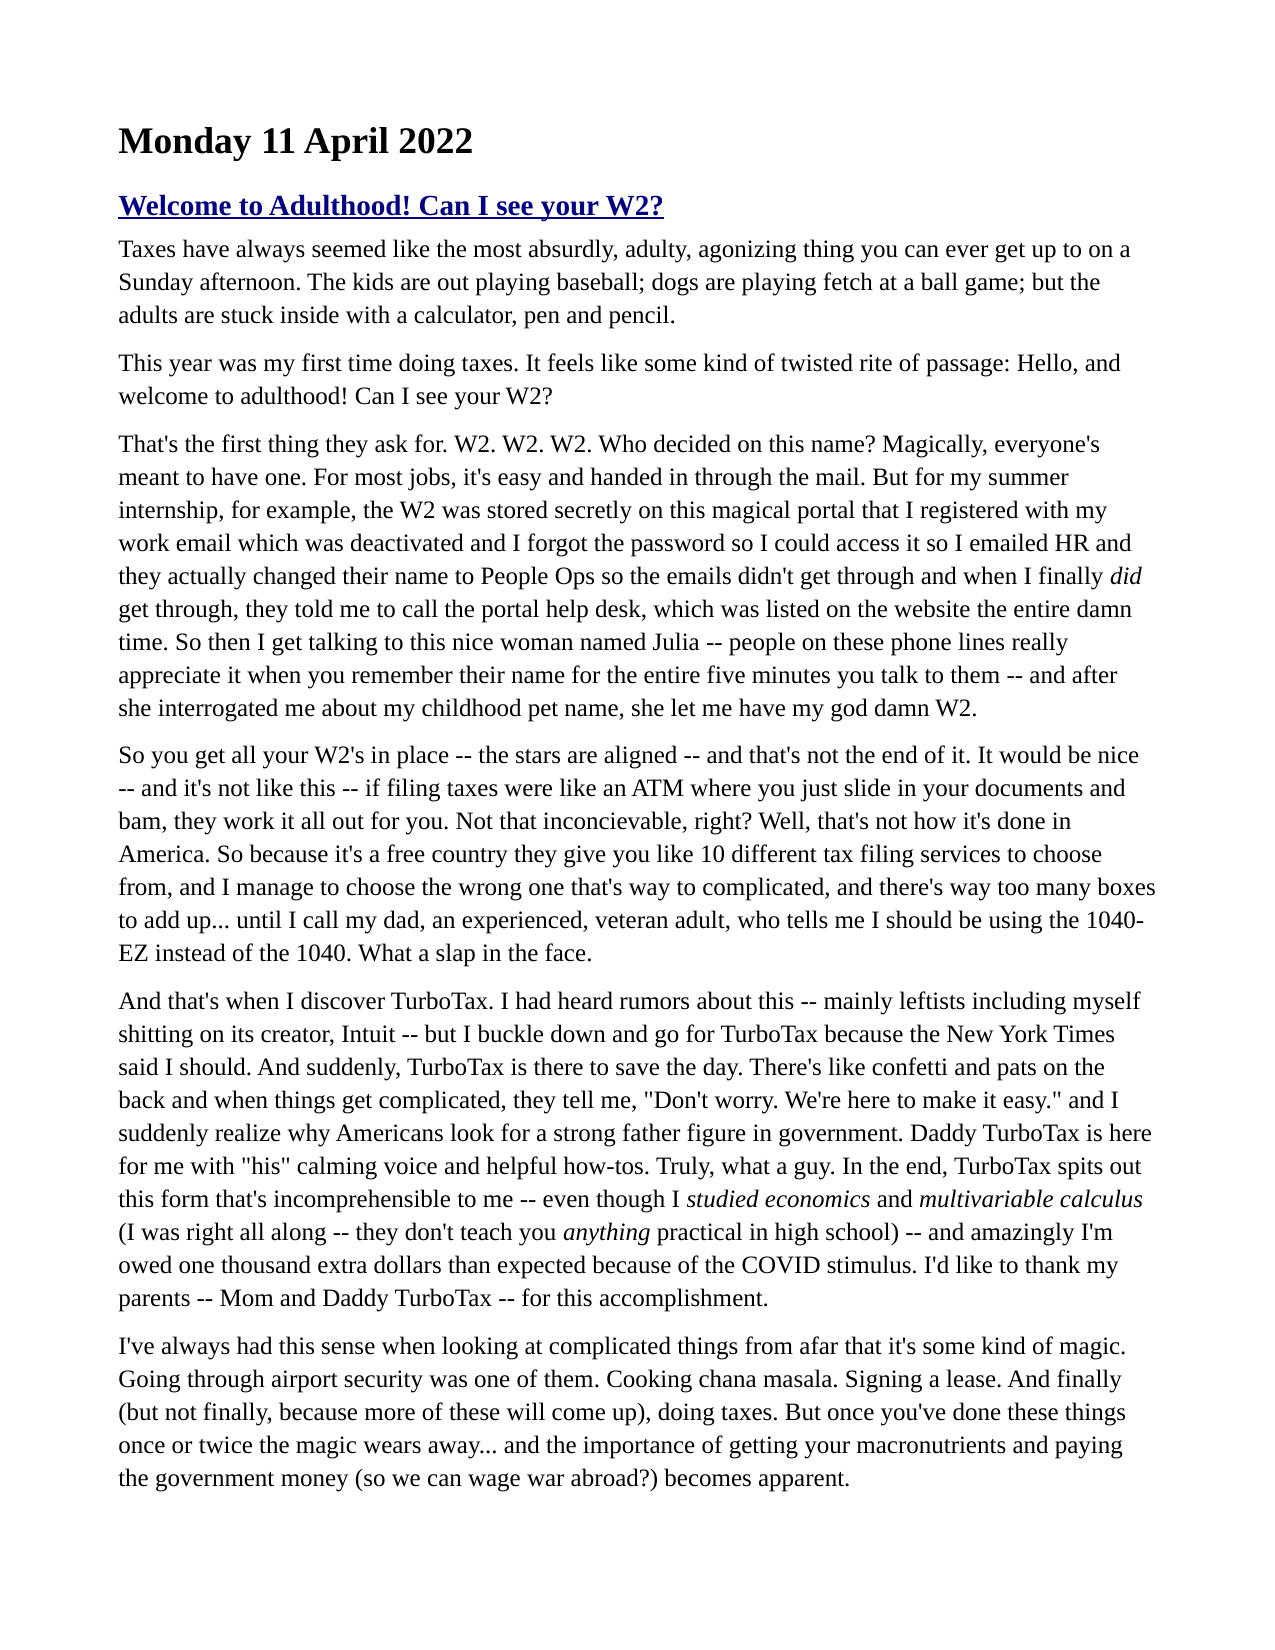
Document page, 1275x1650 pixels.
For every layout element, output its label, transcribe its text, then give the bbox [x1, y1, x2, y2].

text Taxes have always seemed like the most absurdly, adulty, agonizing thing you can ever get up to on a Sunday afternoon. The kids are out playing baseball; dogs are playing fetch at a ball game; but the adults are stuck inside with a calculator, pen and pencil. [118, 234, 1157, 329]
text This year was my first time doing taxes. It feels like some kind of twisted rite of passage: Hello, and welcome to adulthood! Can I see your W2? [118, 348, 1157, 410]
text And that's when I discover TurboTax. I had heard rumors about this -- mainly leftists including myself shitting on its creator, Intuit -- but I buckle down and go for TurboTax because the New York Times said I should. And suddenly, TurboTax is there to save the day. There's like confetti and pats on the back and when things get complicated, they tell me, "Don't worry. We're here to make it easy." and I suddenly realize why Americans look for a strong father figure in government. Daddy TurboTax is here for me with "his" calming voice and helpful how-tos. Truly, what a guy. In the end, TurboTax spits out this form that's incomprehensible to me -- even though I studied economics and multivariable calculus (I was right all along -- they don't teach you anything practical in high school) -- and amazingly I'm owed one thousand extra dollars than expected because of the COVID stimulus. I'd like to thank my parents -- Mom and Daddy TurboTax -- for this accomplishment. [118, 986, 1157, 1312]
subtitle Monday 11 April 2022 [118, 118, 1157, 161]
text That's the first thing they ask for. W2. W2. W2. Who decided on this name? Magically, everyone's meant to have one. For most jobs, it's easy and handed in through the mail. But for my summer internship, for example, the W2 was stored secretly on this magical portal that I registered with my work email which was deactivated and I forgot the password so I could access it so I emailed HR and they actually changed their name to People Ops so the emails didn't get through and when I finally did get through, they told me to call the portal help desk, which was listed on the website the entire damn time. So then I get talking to this nice woman named Julia -- people on these phone lines really appreciate it when you remember their name for the entire five minutes you talk to them -- and after she interrogated me about my childhood pet name, she let me have my god damn W2. [118, 429, 1157, 722]
subtitle Welcome to Adulthood! Can I see your W2? [118, 188, 1157, 222]
text So you get all your W2's in place -- the stars are aligned -- and that's not the end of it. It would be nice -- and it's not like this -- if filing taxes were like an ATM where you just slide in your documents and bam, they work it all out for you. Not that inconcievable, right? Well, that's not how it's done in America. So because it's a free country they give you like 10 different tax filing services to choose from, and I manage to choose the wrong one that's way to complicated, and there's way too many boxes to add up... until I call my dad, an experienced, veteran adult, who tells me I should be using the 1040-EZ instead of the 1040. What a slap in the face. [118, 740, 1157, 967]
text I've always had this sense when looking at complicated things from afar that it's some kind of magic. Going through airport security was one of them. Cooking chana masala. Signing a lease. And finally (but not finally, because more of these will come up), doing taxes. But once you've done these things once or twice the magic wears away... and the importance of getting your macronutrients and paying the government money (so we can wage war abroad?) becomes apparent. [118, 1331, 1157, 1492]
